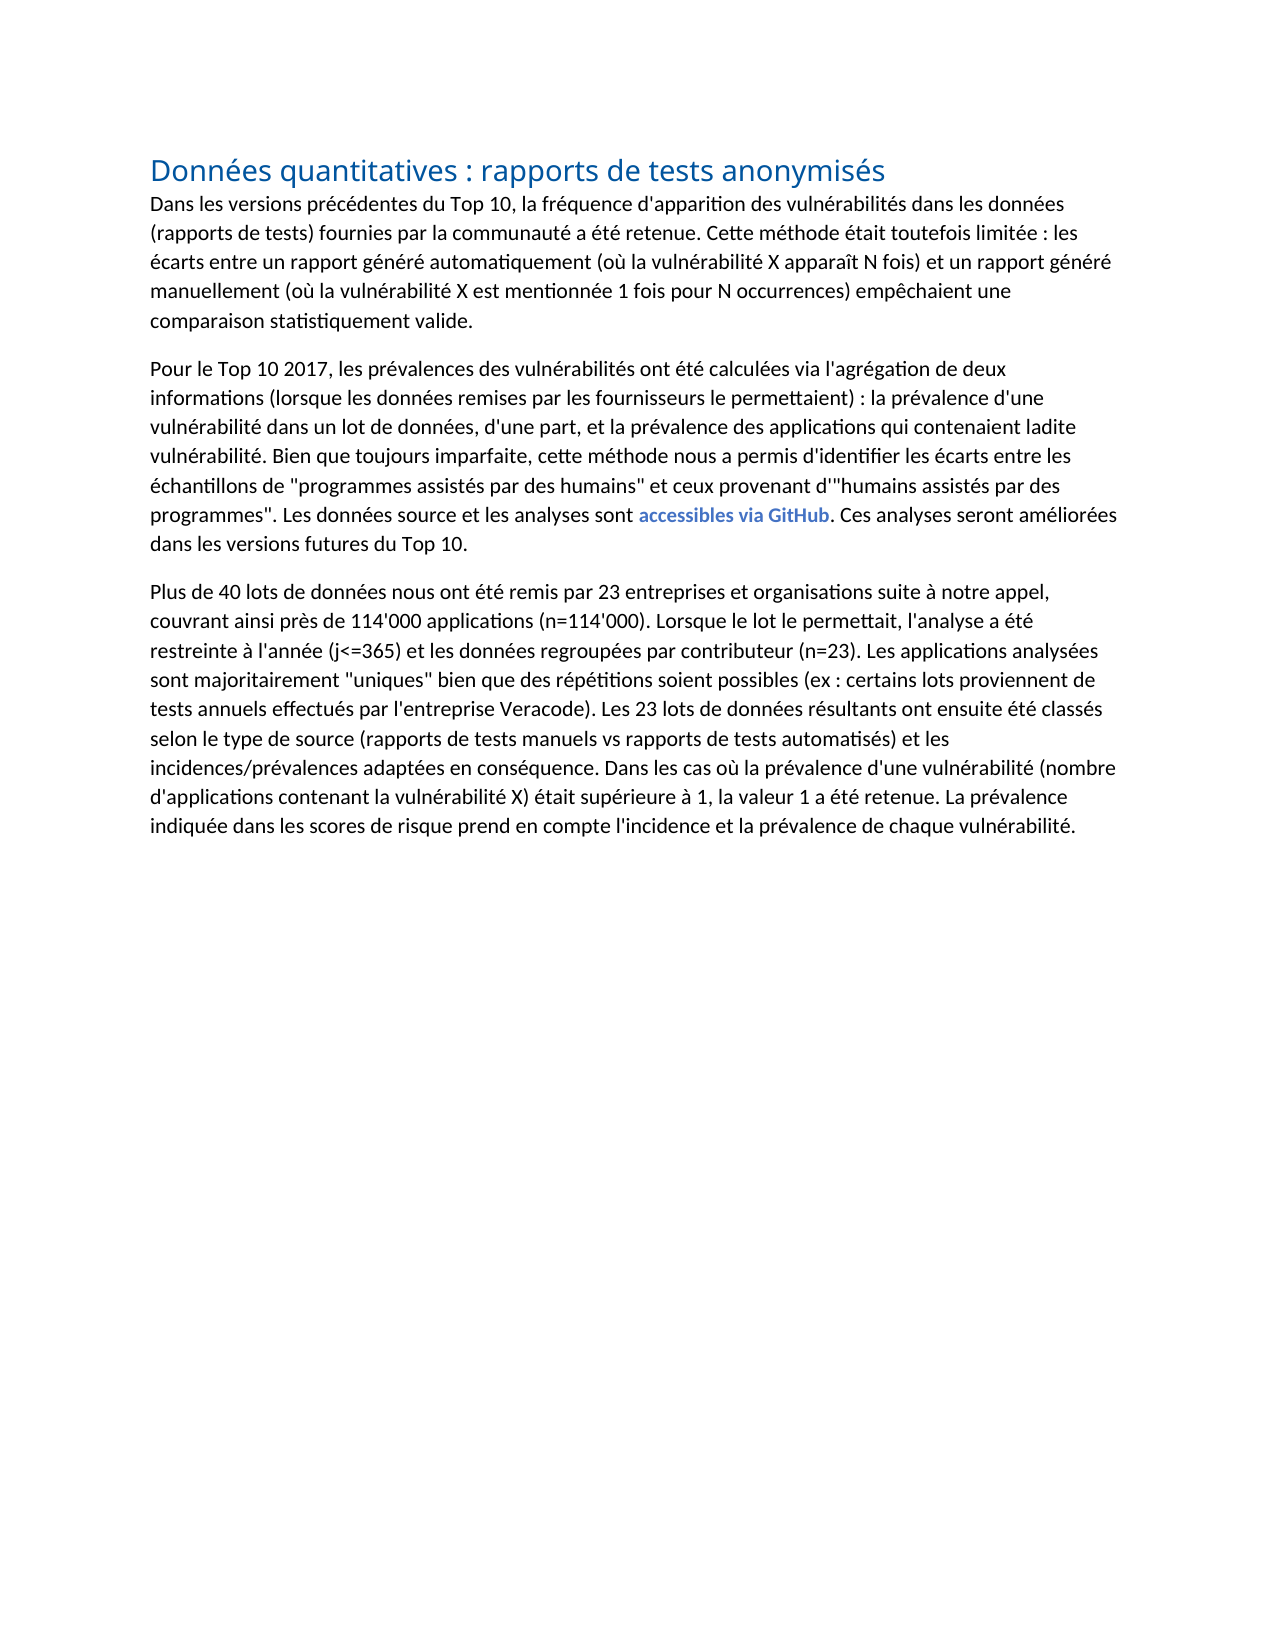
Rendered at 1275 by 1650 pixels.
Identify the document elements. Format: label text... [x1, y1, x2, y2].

subtitle Données quantitatives : rapports de tests anonymisés [150, 150, 1125, 190]
text Pour le Top 10 2017, les prévalences des vulnérabilités ont été calculées via l'agrégation de deux informations (lorsque les données remises par les fournisseurs le permettaient) : la prévalence d'une vulnérabilité dans un lot de données, d'une part, et la prévalence des applications qui contenaient ladite vulnérabilité. Bien que toujours imparfaite, cette méthode nous a permis d'identifier les écarts entre les échantillons de "programmes assistés par des humains" et ceux provenant d'"humains assistés par des programmes". Les données source et les analyses sont accessibles via GitHub. Ces analyses seront améliorées dans les versions futures du Top 10. [150, 355, 1125, 557]
text Plus de 40 lots de données nous ont été remis par 23 entreprises et organisations suite à notre appel, couvrant ainsi près de 114'000 applications (n=114'000). Lorsque le lot le permettait, l'analyse a été restreinte à l'année (j<=365) et les données regroupées par contributeur (n=23). Les applications analysées sont majoritairement "uniques" bien que des répétitions soient possibles (ex : certains lots proviennent de tests annuels effectués par l'entreprise Veracode). Les 23 lots de données résultants ont ensuite été classés selon le type de source (rapports de tests manuels vs rapports de tests automatisés) et les incidences/prévalences adaptées en conséquence. Dans les cas où la prévalence d'une vulnérabilité (nombre d'applications contenant la vulnérabilité X) était supérieure à 1, la valeur 1 a été retenue. La prévalence indiquée dans les scores de risque prend en compte l'incidence et la prévalence de chaque vulnérabilité. [150, 578, 1125, 839]
text Dans les versions précédentes du Top 10, la fréquence d'apparition des vulnérabilités dans les données (rapports de tests) fournies par la communauté a été retenue. Cette méthode était toutefois limitée : les écarts entre un rapport généré automatiquement (où la vulnérabilité X apparaît N fois) et un rapport généré manuellement (où la vulnérabilité X est mentionnée 1 fois pour N occurrences) empêchaient une comparaison statistiquement valide. [150, 190, 1125, 333]
